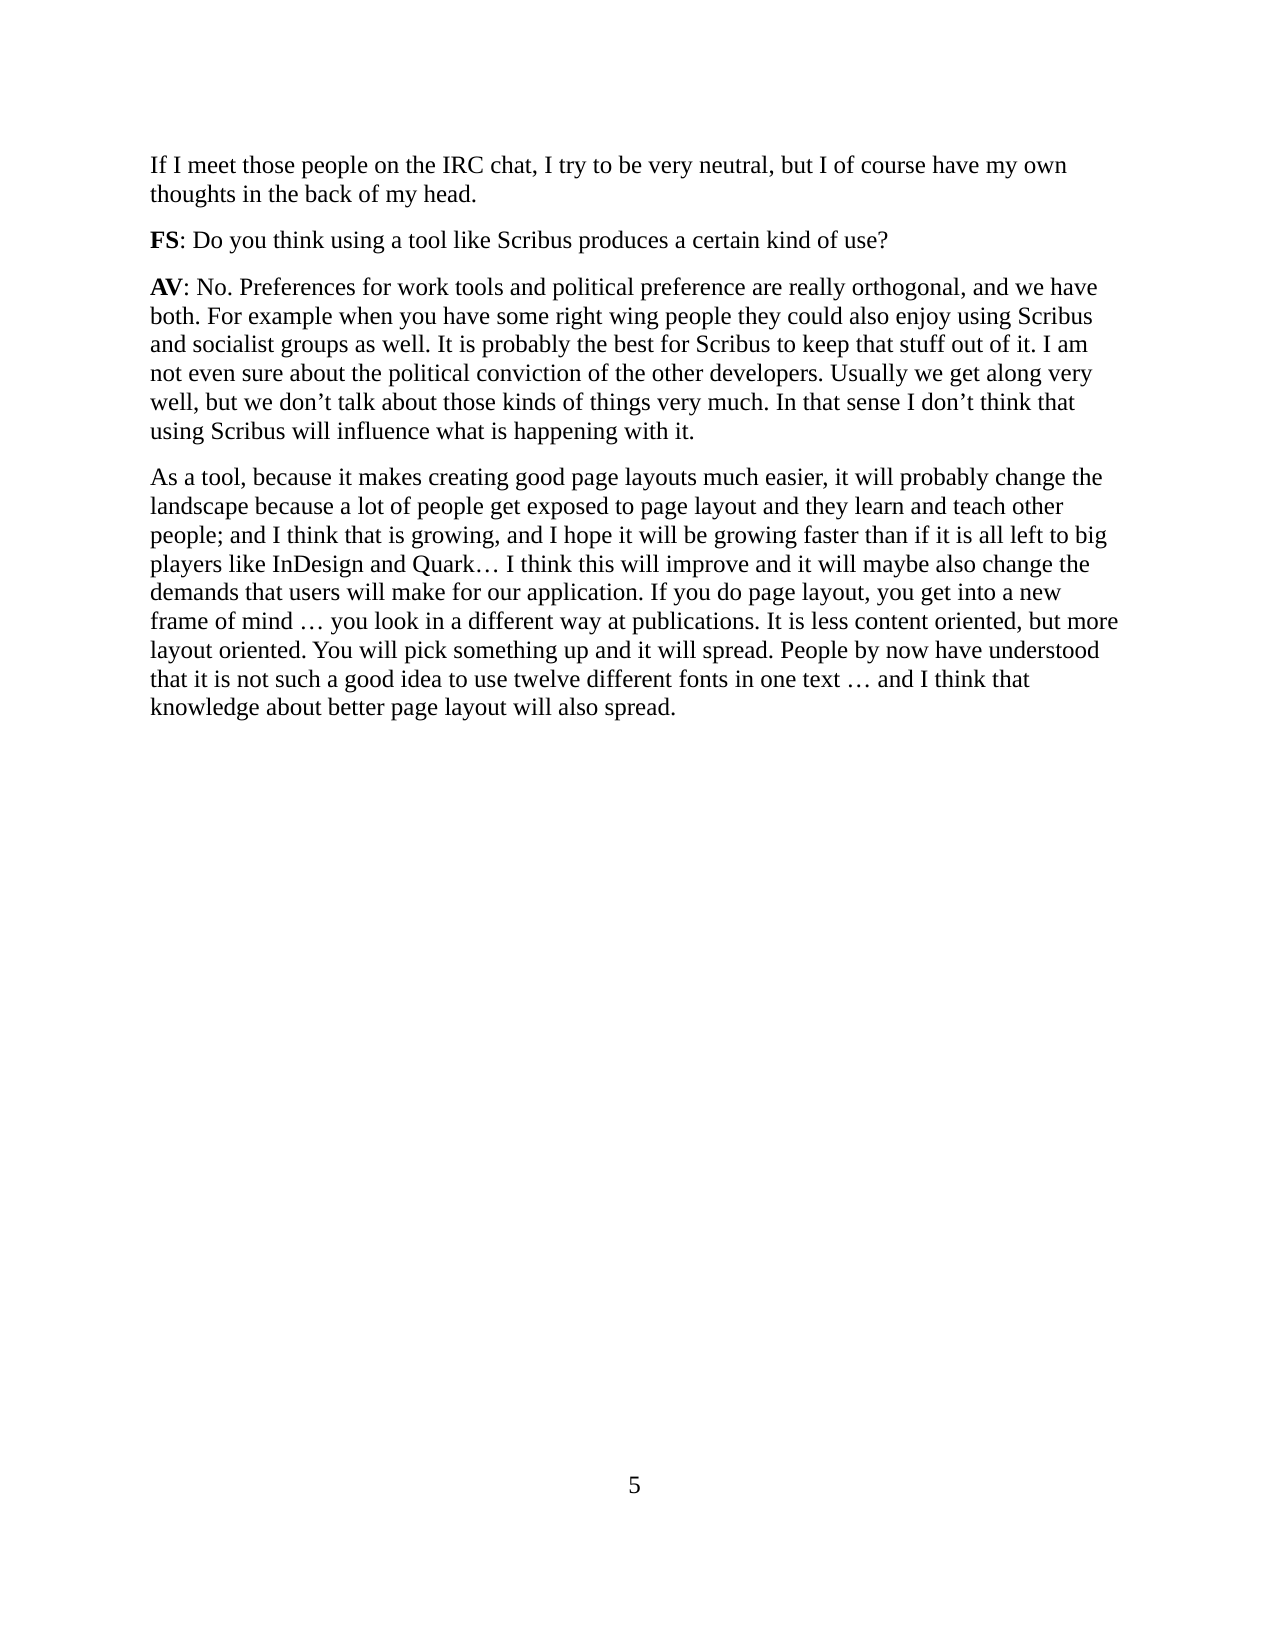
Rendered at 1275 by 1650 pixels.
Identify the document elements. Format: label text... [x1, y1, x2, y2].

text If I meet those people on the IRC chat, I try to be very neutral, but I of course have my own thoughts in the back of my head. [150, 150, 1125, 207]
text AV: No. Preferences for work tools and political preference are really orthogonal, and we have both. For example when you have some right wing people they could also enjoy using Scribus and socialist groups as well. It is probably the best for Scribus to keep that stuff out of it. I am not even sure about the political conviction of the other developers. Usually we get along very well, but we don’t talk about those kinds of things very much. In that sense I don’t think that using Scribus will influence what is happening with it. [150, 272, 1125, 444]
text FS: Do you think using a tool like Scribus produces a certain kind of use? [150, 225, 1125, 254]
text As a tool, because it makes creating good page layouts much easier, it will probably change the landscape because a lot of people get exposed to page layout and they learn and teach other people; and I think that is growing, and I hope it will be growing faster than if it is all left to big players like InDesign and Quark… I think this will improve and it will maybe also change the demands that users will make for our application. If you do page layout, you get into a new frame of mind … you look in a different way at publications. It is less content oriented, but more layout oriented. You will pick something up and it will spread. People by now have understood that it is not such a good idea to use twelve different fonts in one text … and I think that knowledge about better page layout will also spread. [150, 462, 1125, 721]
